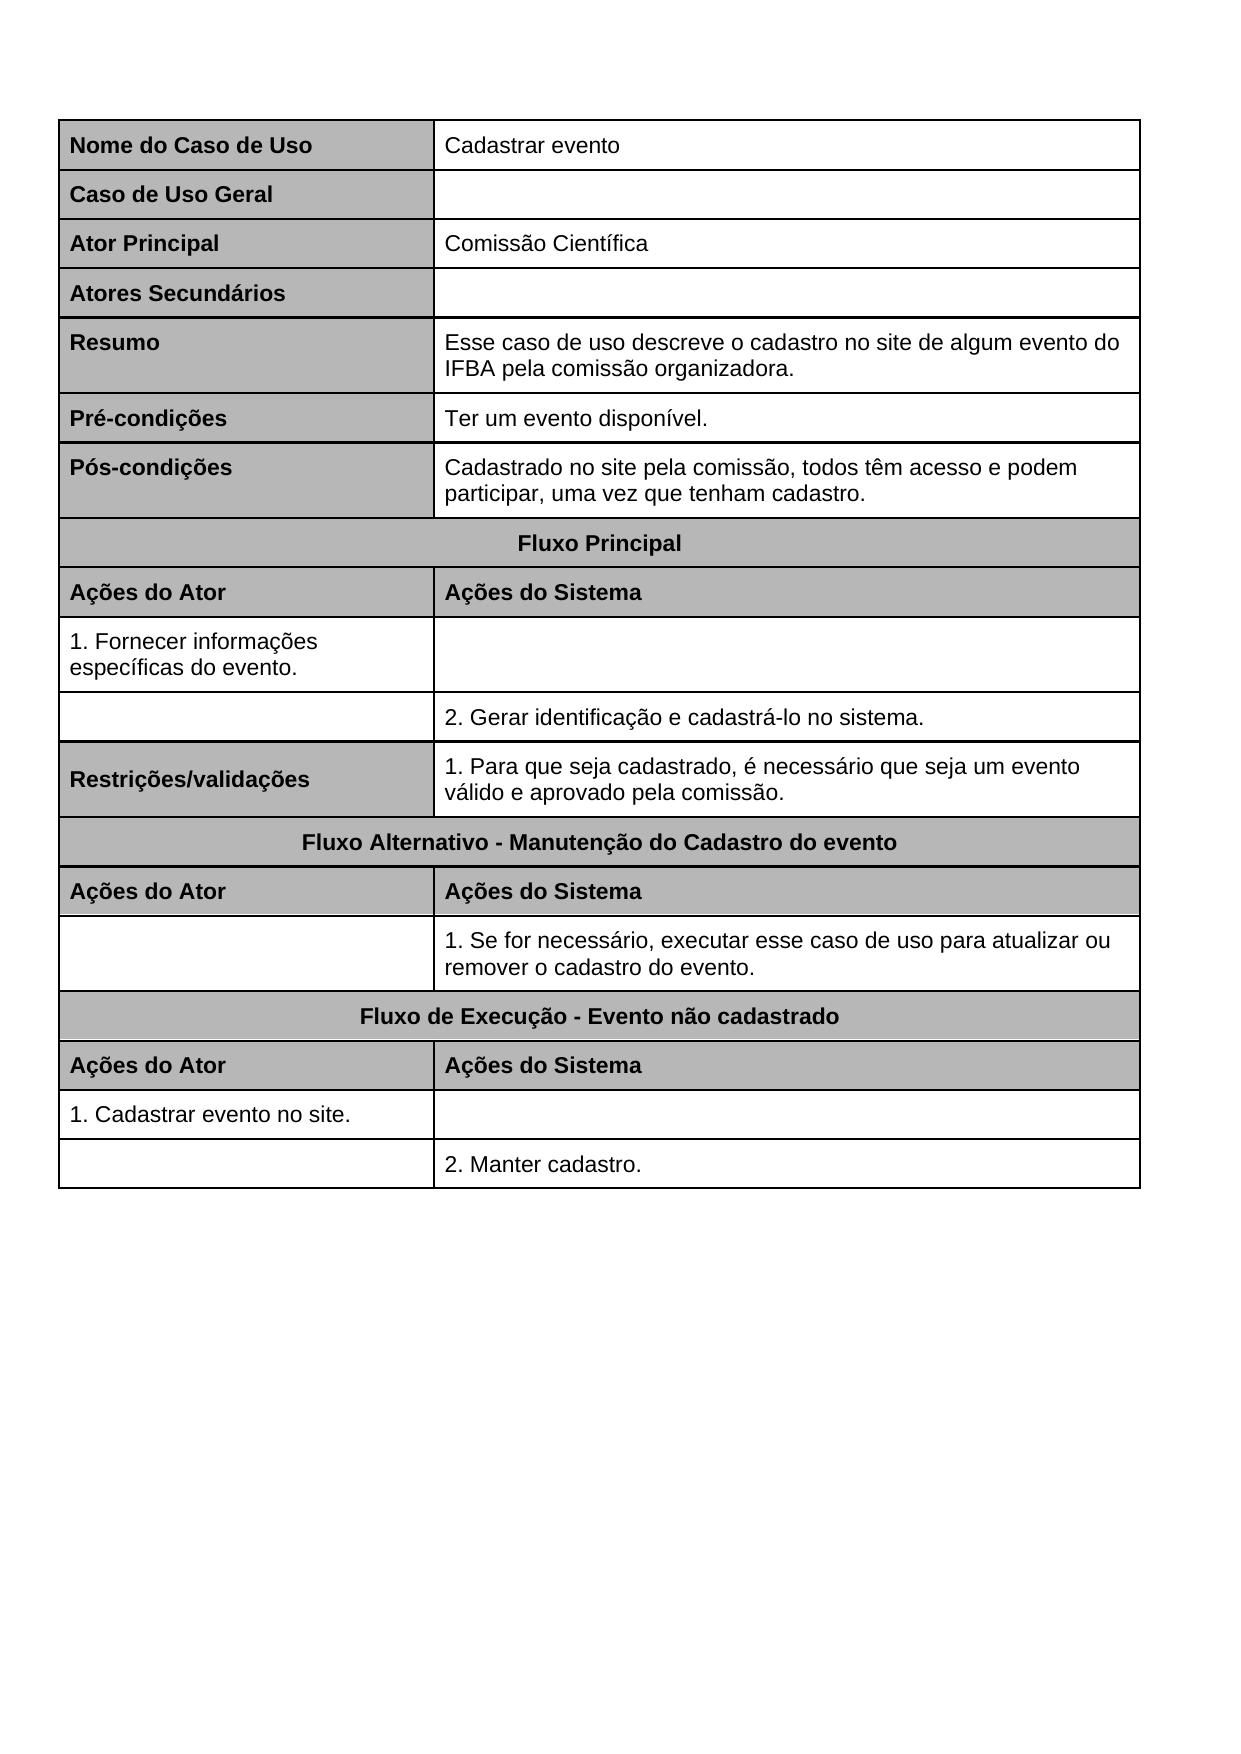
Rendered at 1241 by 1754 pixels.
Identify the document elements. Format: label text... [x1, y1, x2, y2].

table_cell Resumo [60, 319, 433, 392]
table_cell Ações do Ator [60, 568, 433, 616]
table_header Nome do Caso de Uso [60, 121, 433, 169]
table_cell 1. Se for necessário, executar esse caso de uso para atualizar ou remover o cadastro do evento. [435, 917, 1139, 990]
table_cell [435, 171, 1139, 218]
table_cell Ações do Sistema [435, 568, 1139, 616]
table_header Cadastrar evento [435, 121, 1139, 169]
table_cell Pós-condições [60, 444, 433, 517]
table_cell Pré-condições [60, 394, 433, 441]
table_cell 1. Cadastrar evento no site. [60, 1091, 433, 1138]
table_cell Esse caso de uso descreve o cadastro no site de algum evento do IFBA pela comissão organizadora. [435, 319, 1139, 392]
table_cell Fluxo Principal [60, 519, 1139, 566]
table_cell Atores Secundários [60, 269, 433, 316]
table_cell Ações do Ator [60, 868, 433, 914]
table_cell Fluxo Alternativo - Manutenção do Cadastro do evento [60, 818, 1139, 865]
table_cell [435, 618, 1139, 691]
table_cell Ações do Sistema [435, 1042, 1139, 1089]
table_cell [60, 693, 433, 740]
table_cell Restrições/validações [60, 743, 433, 816]
table_cell Ações do Sistema [435, 868, 1139, 914]
table_cell 1. Para que seja cadastrado, é necessário que seja um evento válido e aprovado pela comissão. [435, 743, 1139, 816]
table_cell 2. Manter cadastro. [435, 1140, 1139, 1187]
table_cell Comissão Científica [435, 220, 1139, 267]
table_cell [60, 917, 433, 990]
table_cell 1. Fornecer informações específicas do evento. [60, 618, 433, 691]
table_cell Ter um evento disponível. [435, 394, 1139, 441]
table_cell Cadastrado no site pela comissão, todos têm acesso e podem participar, uma vez que tenham cadastro. [435, 444, 1139, 517]
table_cell 2. Gerar identificação e cadastrá-lo no sistema. [435, 693, 1139, 740]
table_cell [60, 1140, 433, 1187]
table_cell Caso de Uso Geral [60, 171, 433, 218]
table_cell [435, 269, 1139, 316]
table_cell Ações do Ator [60, 1042, 433, 1089]
table_cell [435, 1091, 1139, 1138]
table_cell Fluxo de Execução - Evento não cadastrado [60, 992, 1139, 1039]
table_cell Ator Principal [60, 220, 433, 267]
